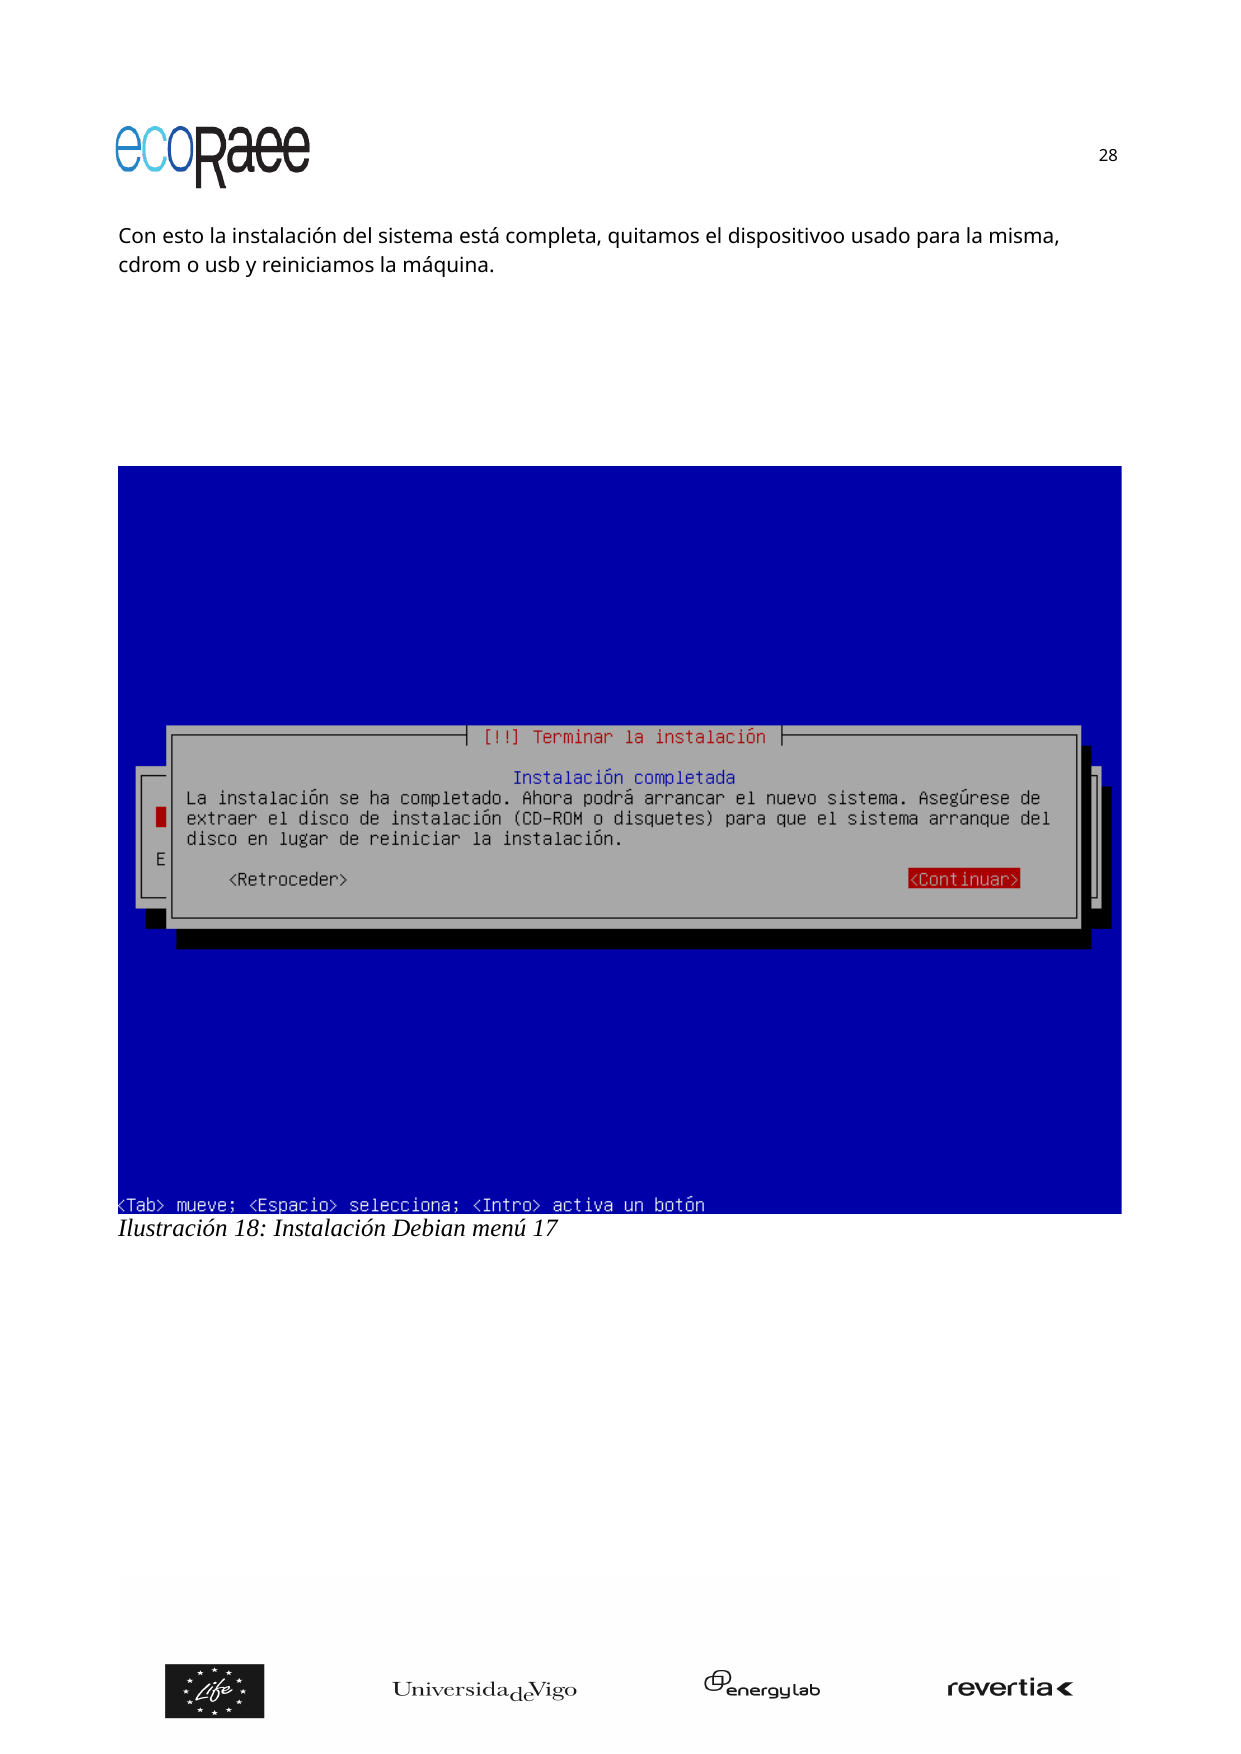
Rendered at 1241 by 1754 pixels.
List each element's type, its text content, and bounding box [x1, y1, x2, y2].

picture [117, 1574, 1122, 1754]
text Con esto la instalación del sistema está completa, quitamos el dispositivoo usado para la misma, cdrom o usb y reiniciamos la máquina. [118, 221, 1122, 278]
picture [114, 124, 311, 190]
text Ilustración 18: Instalación Debian menú 17 [118, 1214, 1122, 1242]
picture [118, 466, 1122, 1214]
